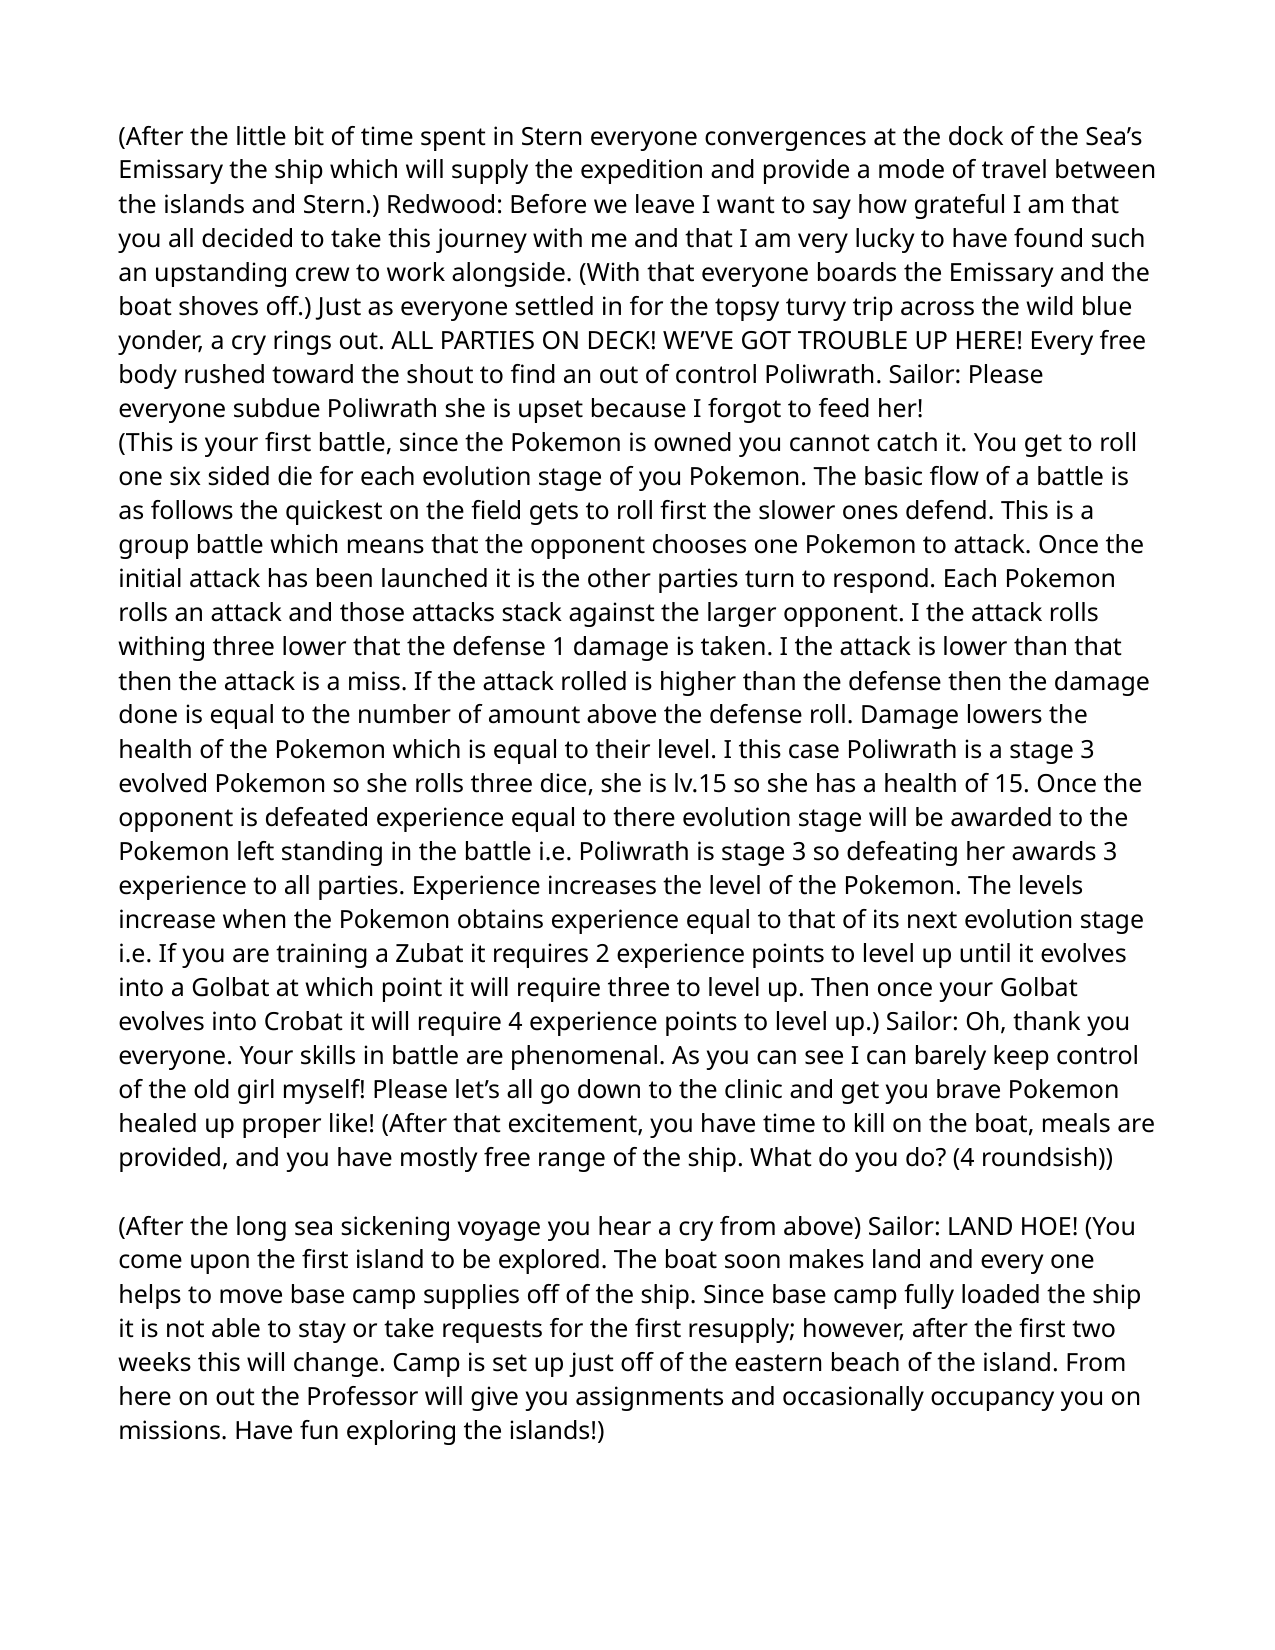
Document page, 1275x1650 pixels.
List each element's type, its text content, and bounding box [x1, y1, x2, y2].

text (After the little bit of time spent in Stern everyone convergences at the dock of the Sea’s Emissary the ship which will supply the expedition and provide a mode of travel between the islands and Stern.) Redwood: Before we leave I want to say how grateful I am that you all decided to take this journey with me and that I am very lucky to have found such an upstanding crew to work alongside. (With that everyone boards the Emissary and the boat shoves off.) Just as everyone settled in for the topsy turvy trip across the wild blue yonder, a cry rings out. ALL PARTIES ON DECK! WE’VE GOT TROUBLE UP HERE! Every free body rushed toward the shout to find an out of control Poliwrath. Sailor: Please everyone subdue Poliwrath she is upset because I forgot to feed her! [118, 118, 1157, 425]
text (After the long sea sickening voyage you hear a cry from above) Sailor: LAND HOE! (You come upon the first island to be explored. The boat soon makes land and every one helps to move base camp supplies off of the ship. Since base camp fully loaded the ship it is not able to stay or take requests for the first resupply; however, after the first two weeks this will change. Camp is set up just off of the eastern beach of the island. From here on out the Professor will give you assignments and occasionally occupancy you on missions. Have fun exploring the islands!) [118, 1208, 1157, 1447]
text (This is your first battle, since the Pokemon is owned you cannot catch it. You get to roll one six sided die for each evolution stage of you Pokemon. The basic flow of a battle is as follows the quickest on the field gets to roll first the slower ones defend. This is a group battle which means that the opponent chooses one Pokemon to attack. Once the initial attack has been launched it is the other parties turn to respond. Each Pokemon rolls an attack and those attacks stack against the larger opponent. I the attack rolls withing three lower that the defense 1 damage is taken. I the attack is lower than that then the attack is a miss. If the attack rolled is higher than the defense then the damage done is equal to the number of amount above the defense roll. Damage lowers the health of the Pokemon which is equal to their level. I this case Poliwrath is a stage 3 evolved Pokemon so she rolls three dice, she is lv.15 so she has a health of 15. Once the opponent is defeated experience equal to there evolution stage will be awarded to the Pokemon left standing in the battle i.e. Poliwrath is stage 3 so defeating her awards 3 experience to all parties. Experience increases the level of the Pokemon. The levels increase when the Pokemon obtains experience equal to that of its next evolution stage i.e. If you are training a Zubat it requires 2 experience points to level up until it evolves into a Golbat at which point it will require three to level up. Then once your Golbat evolves into Crobat it will require 4 experience points to level up.) Sailor: Oh, thank you everyone. Your skills in battle are phenomenal. As you can see I can barely keep control of the old girl myself! Please let’s all go down to the clinic and get you brave Pokemon healed up proper like! (After that excitement, you have time to kill on the boat, meals are provided, and you have mostly free range of the ship. What do you do? (4 roundsish)) [118, 425, 1157, 1174]
